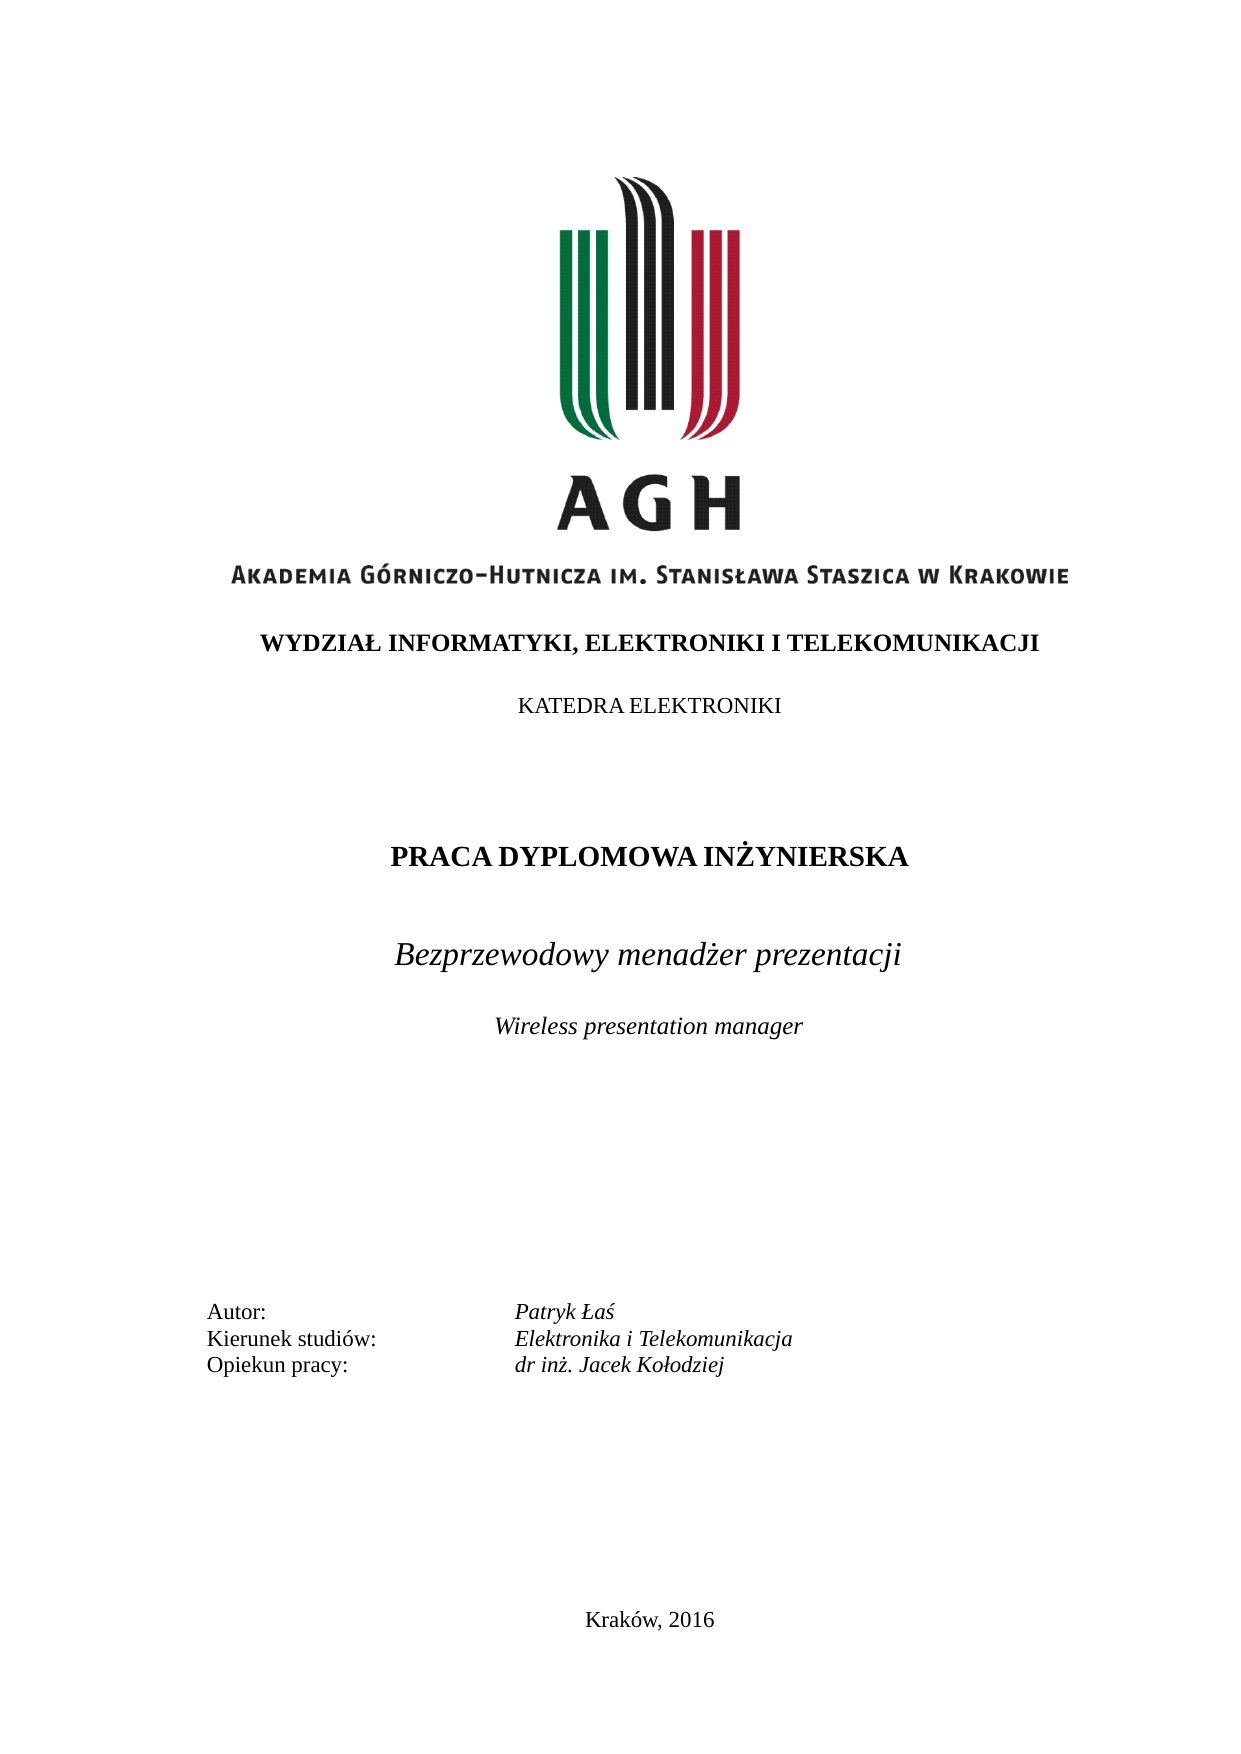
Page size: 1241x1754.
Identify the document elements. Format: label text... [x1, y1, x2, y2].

text Autor: Patryk Łaś [207, 1298, 1093, 1325]
text WYDZIAŁ INFORMATYKI, ELEKTRONIKI I TELEKOMUNIKACJI [207, 183, 1093, 657]
text Kierunek studiów: Elektronika i Telekomunikacja [207, 1325, 1093, 1351]
text Bezprzewodowy menadżer prezentacji [207, 934, 1093, 973]
text Opiekun pracy: dr inż. Jacek Kołodziej [207, 1351, 1093, 1377]
text KATEDRA ELEKTRONIKI [207, 692, 1093, 718]
text Wireless presentation manager [207, 1011, 1093, 1040]
text PRACA DYPLOMOWA INŻYNIERSKA [207, 839, 1093, 872]
